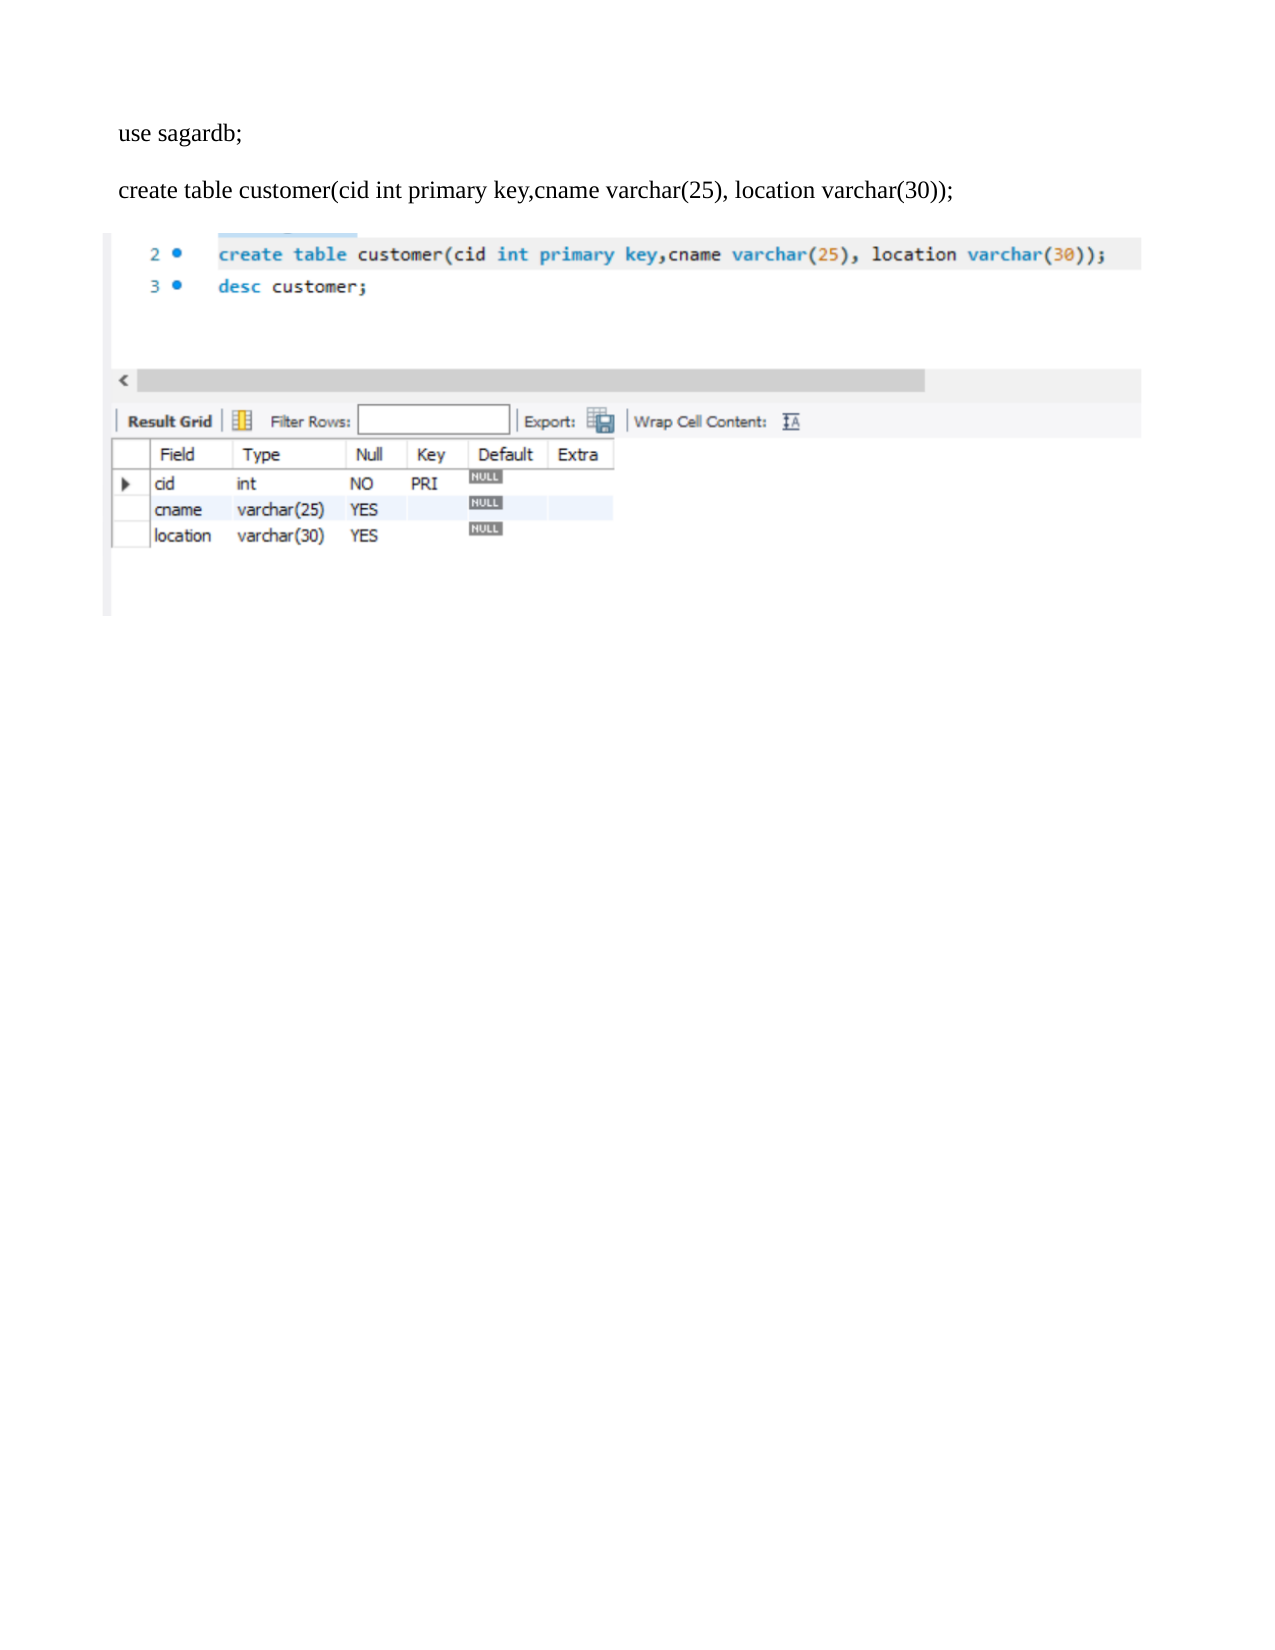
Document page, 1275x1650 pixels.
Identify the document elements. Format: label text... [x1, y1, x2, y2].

text create table customer(cid int primary key,cname varchar(25), location varchar(30)); [118, 147, 1157, 204]
picture [102, 233, 1142, 616]
text use sagardb; [118, 118, 1157, 147]
